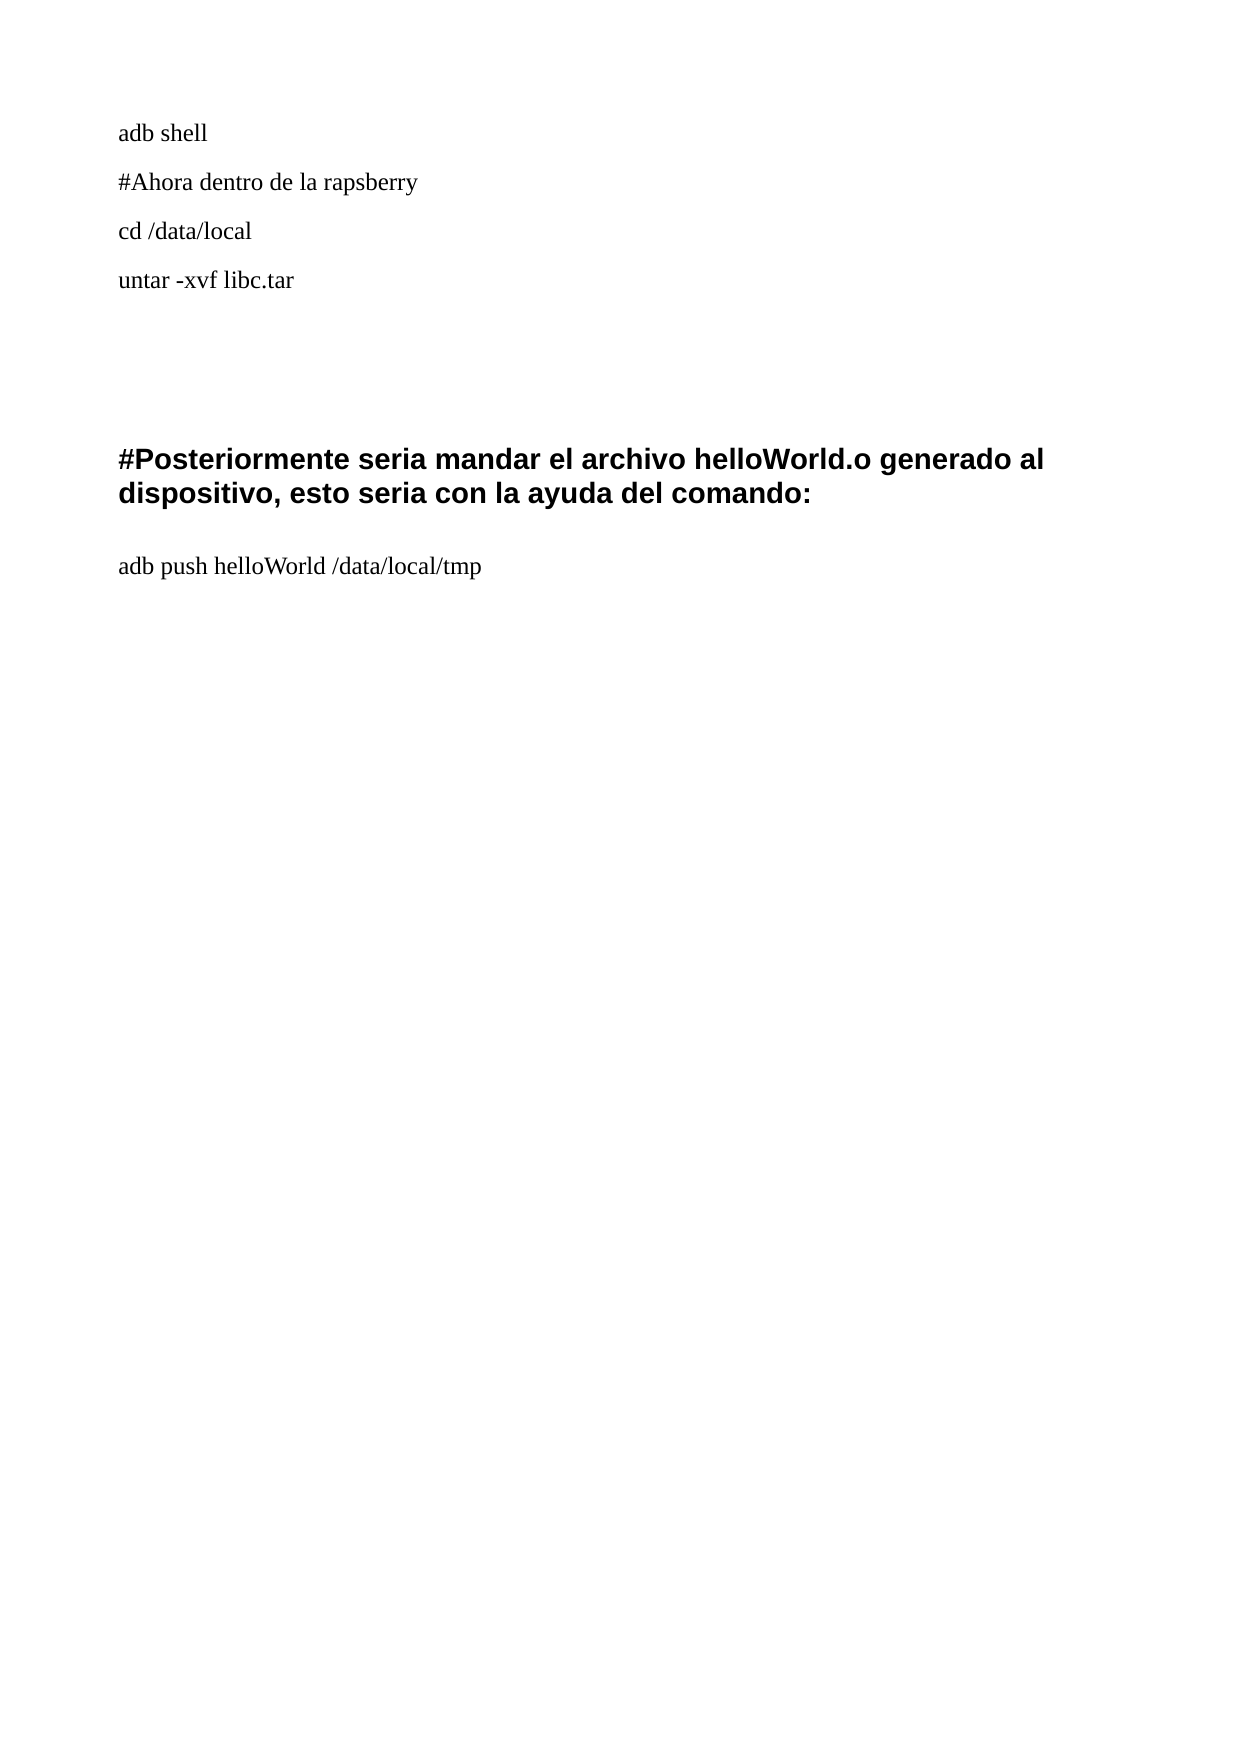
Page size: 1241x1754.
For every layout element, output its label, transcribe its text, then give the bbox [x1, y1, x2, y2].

text adb push helloWorld /data/local/tmp [118, 551, 1122, 580]
text adb shell [118, 118, 1122, 147]
subtitle #Posteriormente seria mandar el archivo helloWorld.o generado al dispositivo, esto seria con la ayuda del comando: [118, 442, 1122, 510]
text untar -xvf libc.tar [118, 265, 1122, 294]
text cd /data/local [118, 216, 1122, 245]
text #Ahora dentro de la rapsberry [118, 167, 1122, 196]
